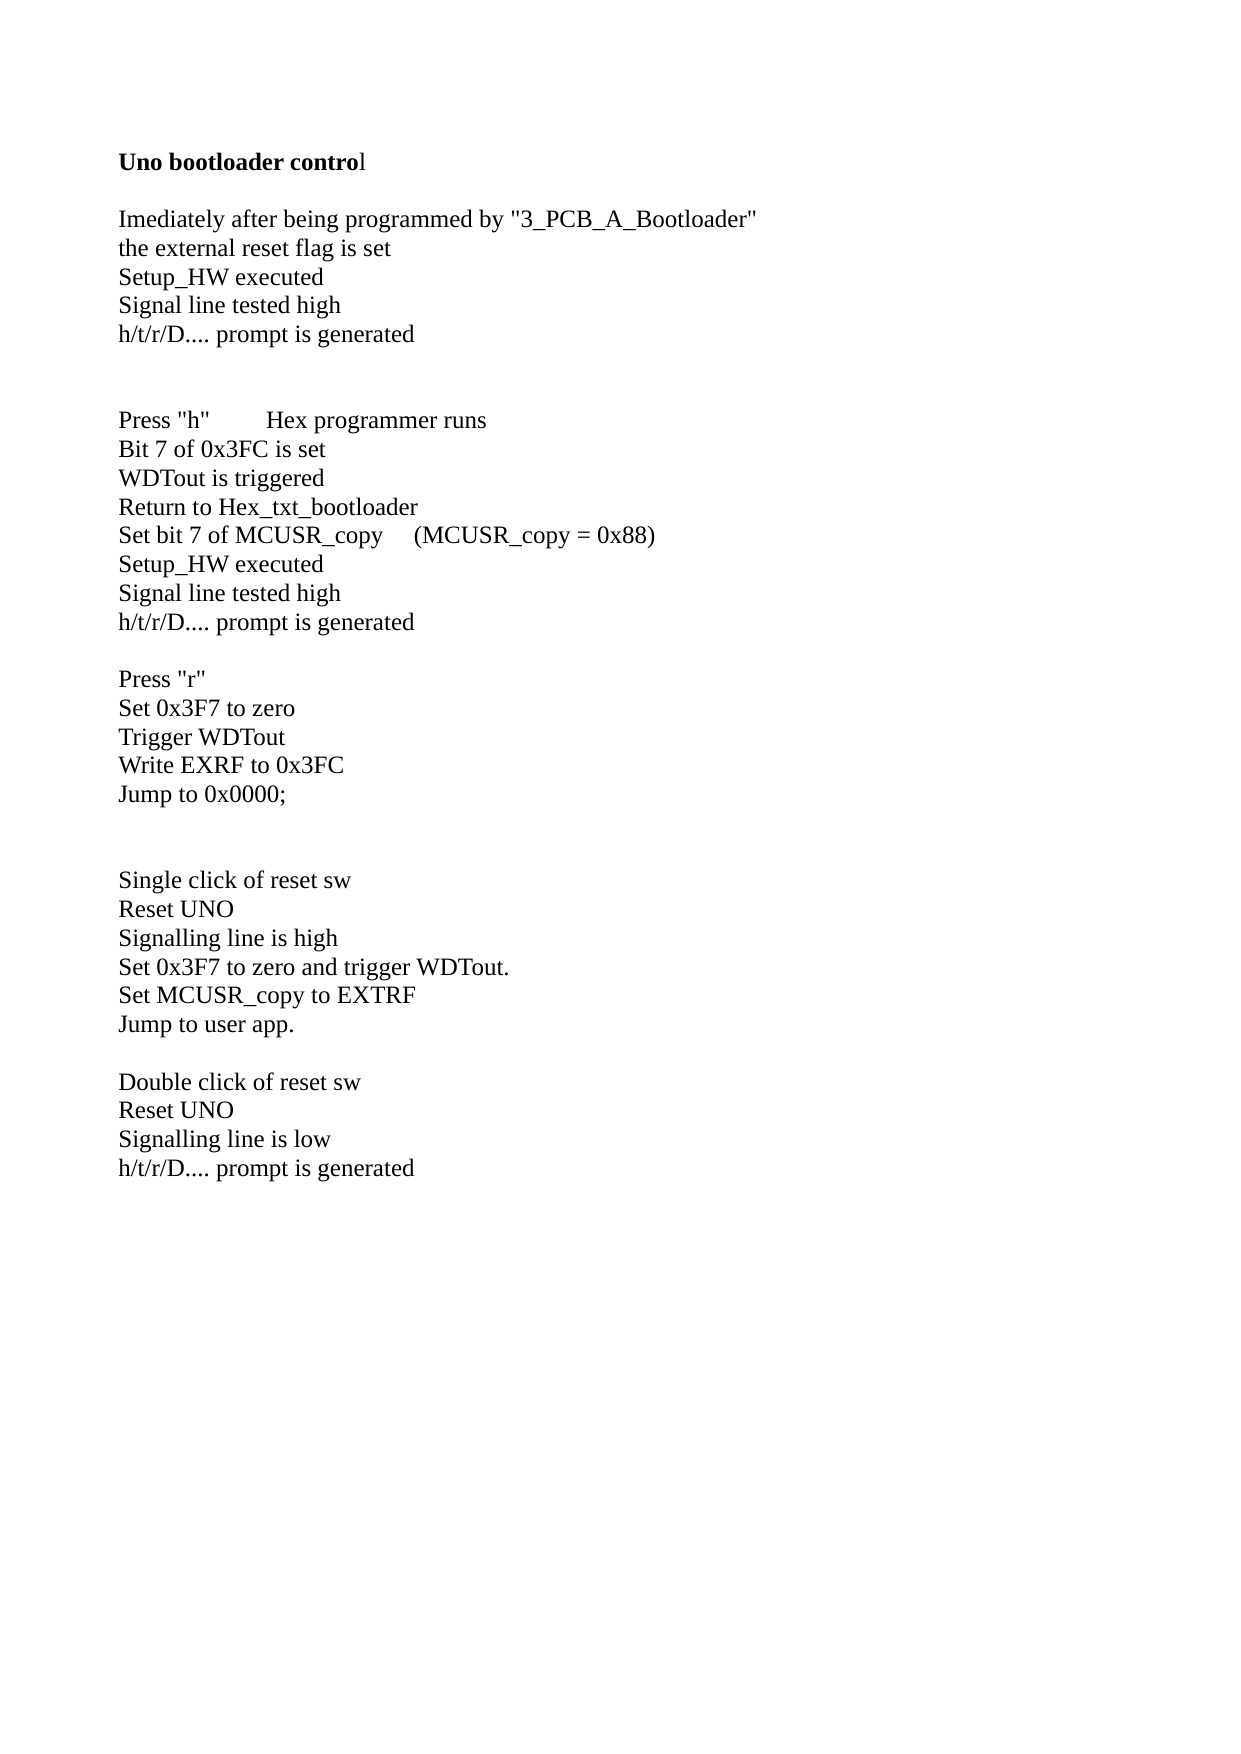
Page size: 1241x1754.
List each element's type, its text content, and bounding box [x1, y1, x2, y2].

text Set 0x3F7 to zero [118, 693, 1122, 722]
text Press "h" Hex programmer runs [118, 406, 1122, 434]
text Write EXRF to 0x3FC [118, 751, 1122, 779]
text Reset UNO [118, 894, 1122, 923]
text Press "r" [118, 664, 1122, 693]
text Set 0x3F7 to zero and trigger WDTout. [118, 952, 1122, 981]
text WDTout is triggered [118, 463, 1122, 492]
text Signal line tested high [118, 291, 1122, 319]
text Setup_HW executed [118, 262, 1122, 291]
text Signalling line is low [118, 1124, 1122, 1153]
text Set bit 7 of MCUSR_copy (MCUSR_copy = 0x88) [118, 521, 1122, 549]
text Signalling line is high [118, 923, 1122, 952]
text Single click of reset sw [118, 866, 1122, 894]
text the external reset flag is set [118, 233, 1122, 262]
text Return to Hex_txt_bootloader [118, 492, 1122, 521]
text Jump to user app. [118, 1009, 1122, 1038]
text h/t/r/D.... prompt is generated [118, 1153, 1122, 1182]
text Uno bootloader control [118, 147, 1122, 176]
text Jump to 0x0000; [118, 779, 1122, 808]
text Double click of reset sw [118, 1067, 1122, 1096]
text Reset UNO [118, 1096, 1122, 1124]
text Imediately after being programmed by "3_PCB_A_Bootloader" [118, 204, 1122, 233]
text Setup_HW executed [118, 549, 1122, 578]
text h/t/r/D.... prompt is generated [118, 607, 1122, 636]
text Signal line tested high [118, 578, 1122, 607]
text Bit 7 of 0x3FC is set [118, 434, 1122, 463]
text Set MCUSR_copy to EXTRF [118, 981, 1122, 1009]
text Trigger WDTout [118, 722, 1122, 751]
text h/t/r/D.... prompt is generated [118, 319, 1122, 348]
